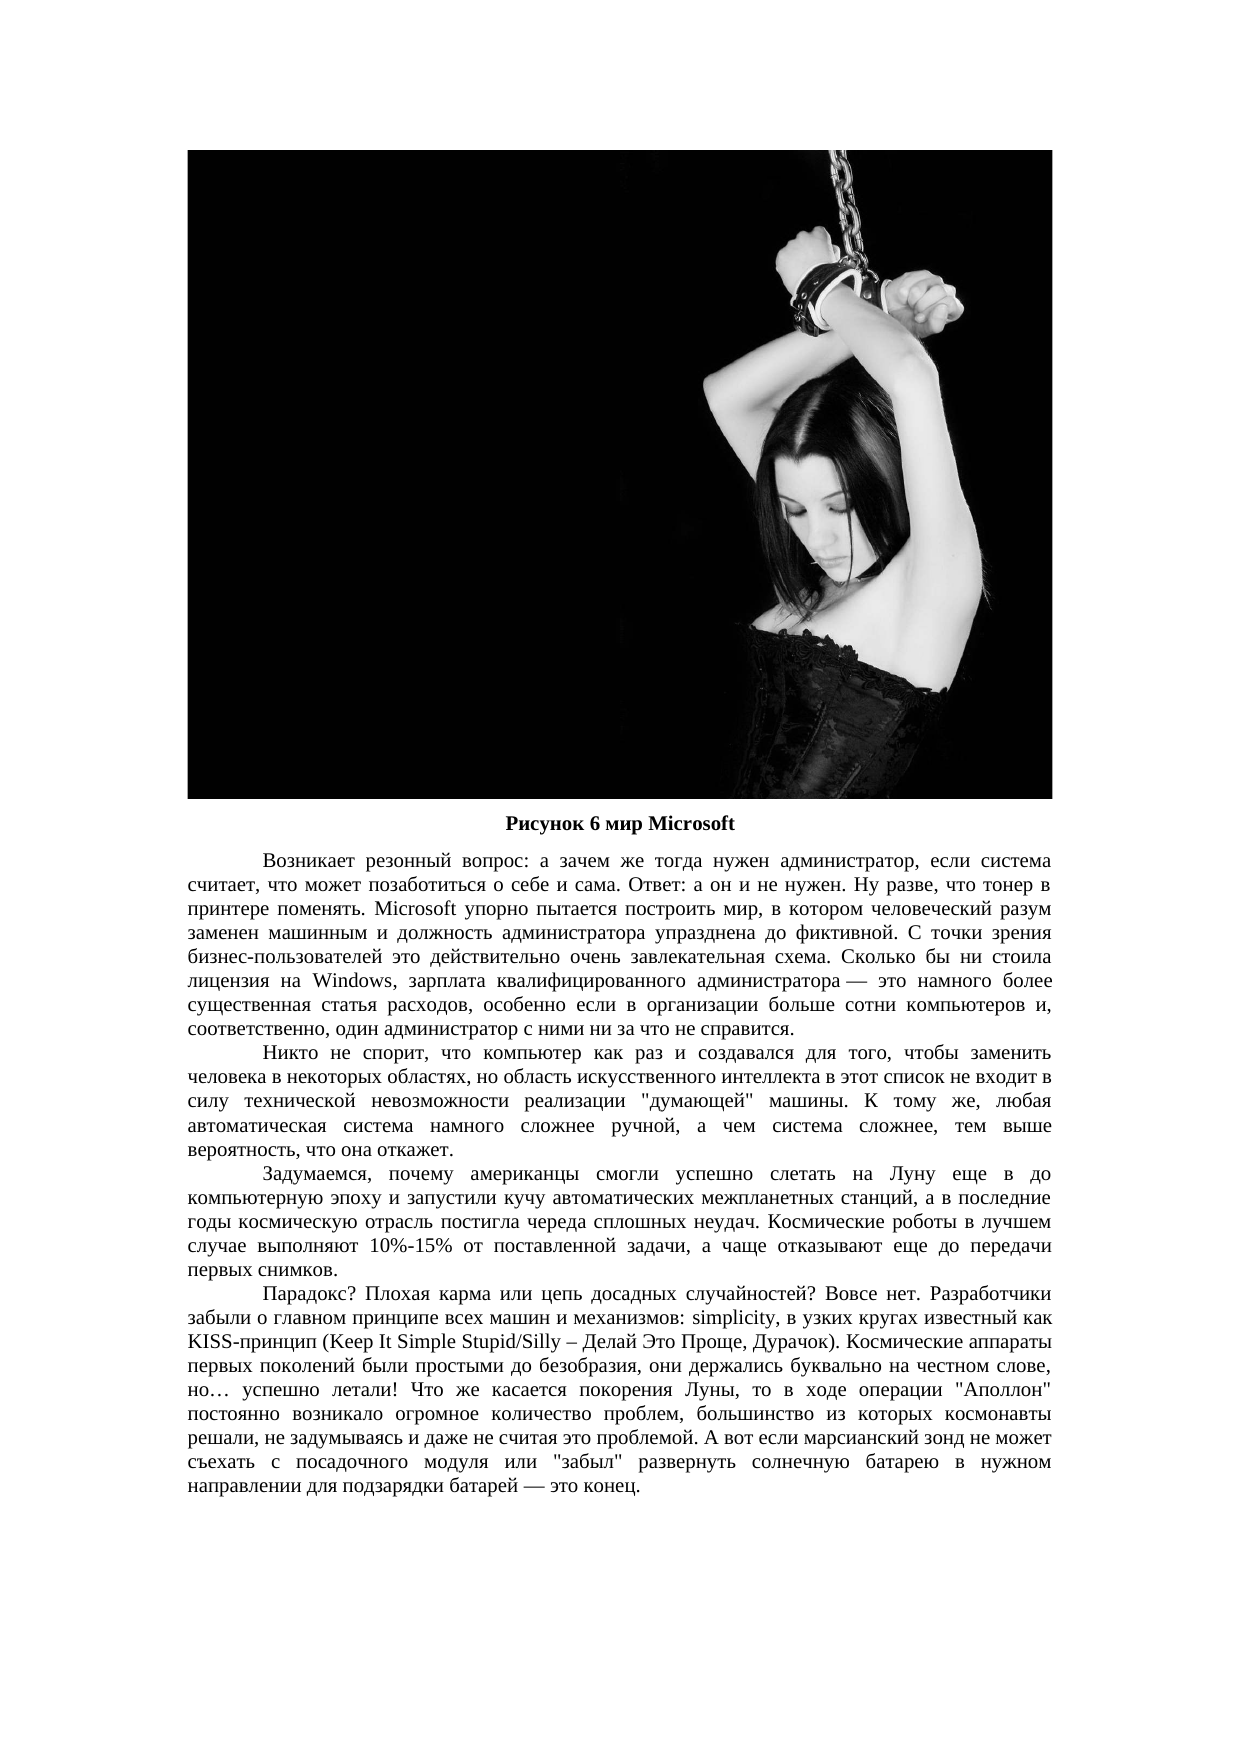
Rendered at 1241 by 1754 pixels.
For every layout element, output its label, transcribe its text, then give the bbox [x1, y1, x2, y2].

picture [187, 150, 1053, 799]
text Задумаемся, почему американцы смогли успешно слетать на Луну еще в до компьютерную эпоху и запустили кучу автоматических межпланетных станций, а в последние годы космическую отрасль постигла череда сплошных неудач. Космические роботы в лучшем случае выполняют 10%-15% от поставленной задачи, а чаще отказывают еще до передачи первых снимков. [187, 1161, 1053, 1281]
text Возникает резонный вопрос: а зачем же тогда нужен администратор, если система считает, что может позаботиться о себе и сама. Ответ: а он и не нужен. Ну разве, что тонер в принтере поменять. Microsoft упорно пытается построить мир, в котором человеческий разум заменен машинным и должность администратора упразднена до фиктивной. С точки зрения бизнес-пользователей это действительно очень завлекательная схема. Сколько бы ни стоила лицензия на Windows, зарплата квалифицированного администратора — это намного более существенная статья расходов, особенно если в организации больше сотни компьютеров и, соответственно, один администратор с ними ни за что не справится. [187, 848, 1053, 1040]
text Парадокс? Плохая карма или цепь досадных случайностей? Вовсе нет. Разработчики забыли о главном принципе всех машин и механизмов: simplicity, в узких кругах известный как KISS-принцип (Keep It Simple Stupid/Silly – Делай Это Проще, Дурачок). Космические аппараты первых поколений были простыми до безобразия, они держались буквально на честном слове, но… успешно летали! Что же касается покорения Луны, то в ходе операции "Аполлон" постоянно возникало огромное количество проблем, большинство из которых космонавты решали, не задумываясь и даже не считая это проблемой. А вот если марсианский зонд не может съехать с посадочного модуля или "забыл" развернуть солнечную батарею в нужном направлении для подзарядки батарей — это конец. [187, 1281, 1053, 1497]
text Никто не спорит, что компьютер как раз и создавался для того, чтобы заменить человека в некоторых областях, но область искусственного интеллекта в этот список не входит в силу технической невозможности реализации "думающей" машины. К тому же, любая автоматическая система намного сложнее ручной, а чем система сложнее, тем выше вероятность, что она откажет. [187, 1040, 1053, 1161]
text Рисунок 6 мир Microsoft [187, 811, 1053, 835]
